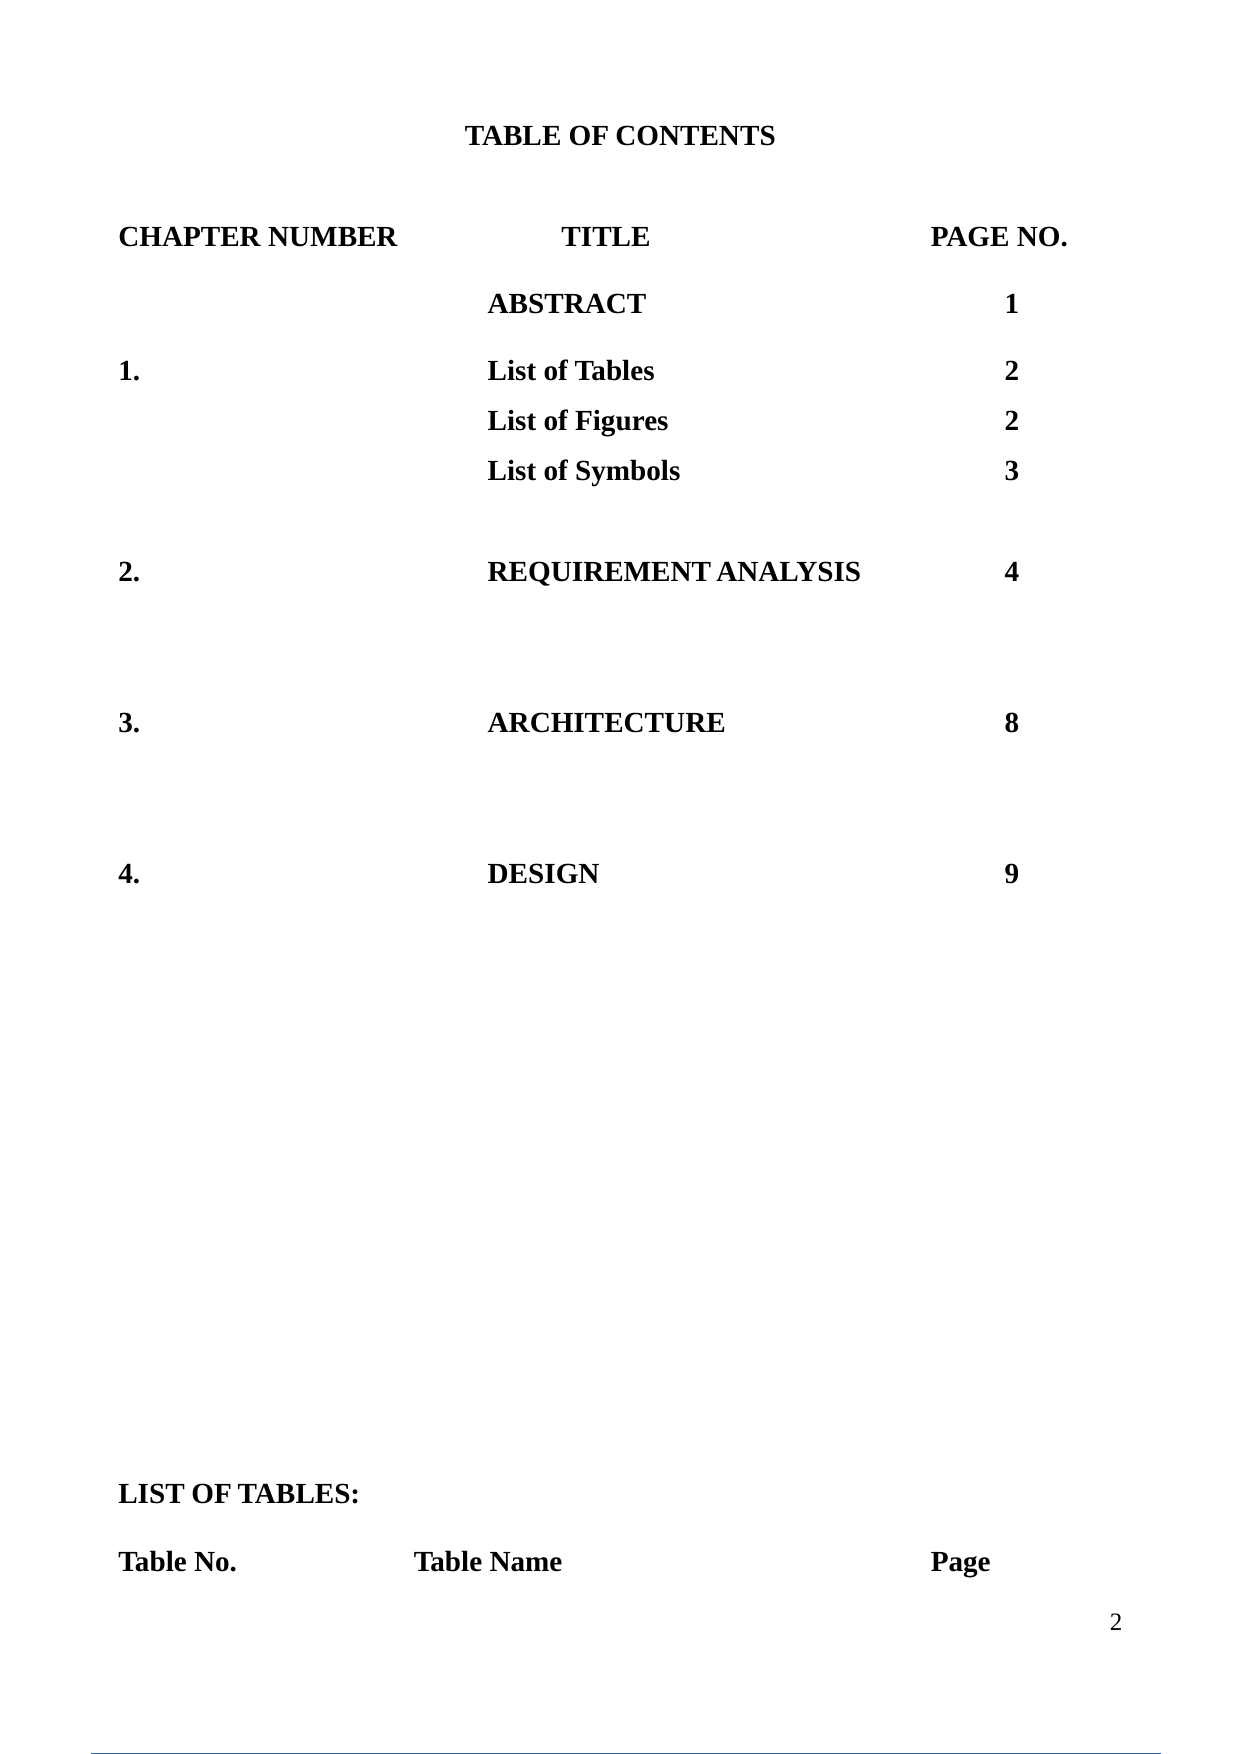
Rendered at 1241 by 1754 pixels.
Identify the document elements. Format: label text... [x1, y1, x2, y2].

text 4. DESIGN 9 [118, 856, 1122, 889]
text 3. ARCHITECTURE 8 [118, 705, 1122, 739]
text CHAPTER NUMBER TITLE PAGE NO. [118, 219, 1122, 252]
text 2. REQUIREMENT ANALYSIS 4 [118, 554, 1122, 588]
text 1. List of Tables 2 [118, 353, 1122, 386]
text ABSTRACT 1 [118, 286, 1122, 319]
text LIST OF TABLES: [118, 1477, 1122, 1510]
text Table No. Table Name Page [118, 1544, 1122, 1577]
text TABLE OF CONTENTS [118, 118, 1122, 152]
text List of Figures 2 [118, 403, 1122, 437]
text List of Symbols 3 [118, 453, 1122, 487]
